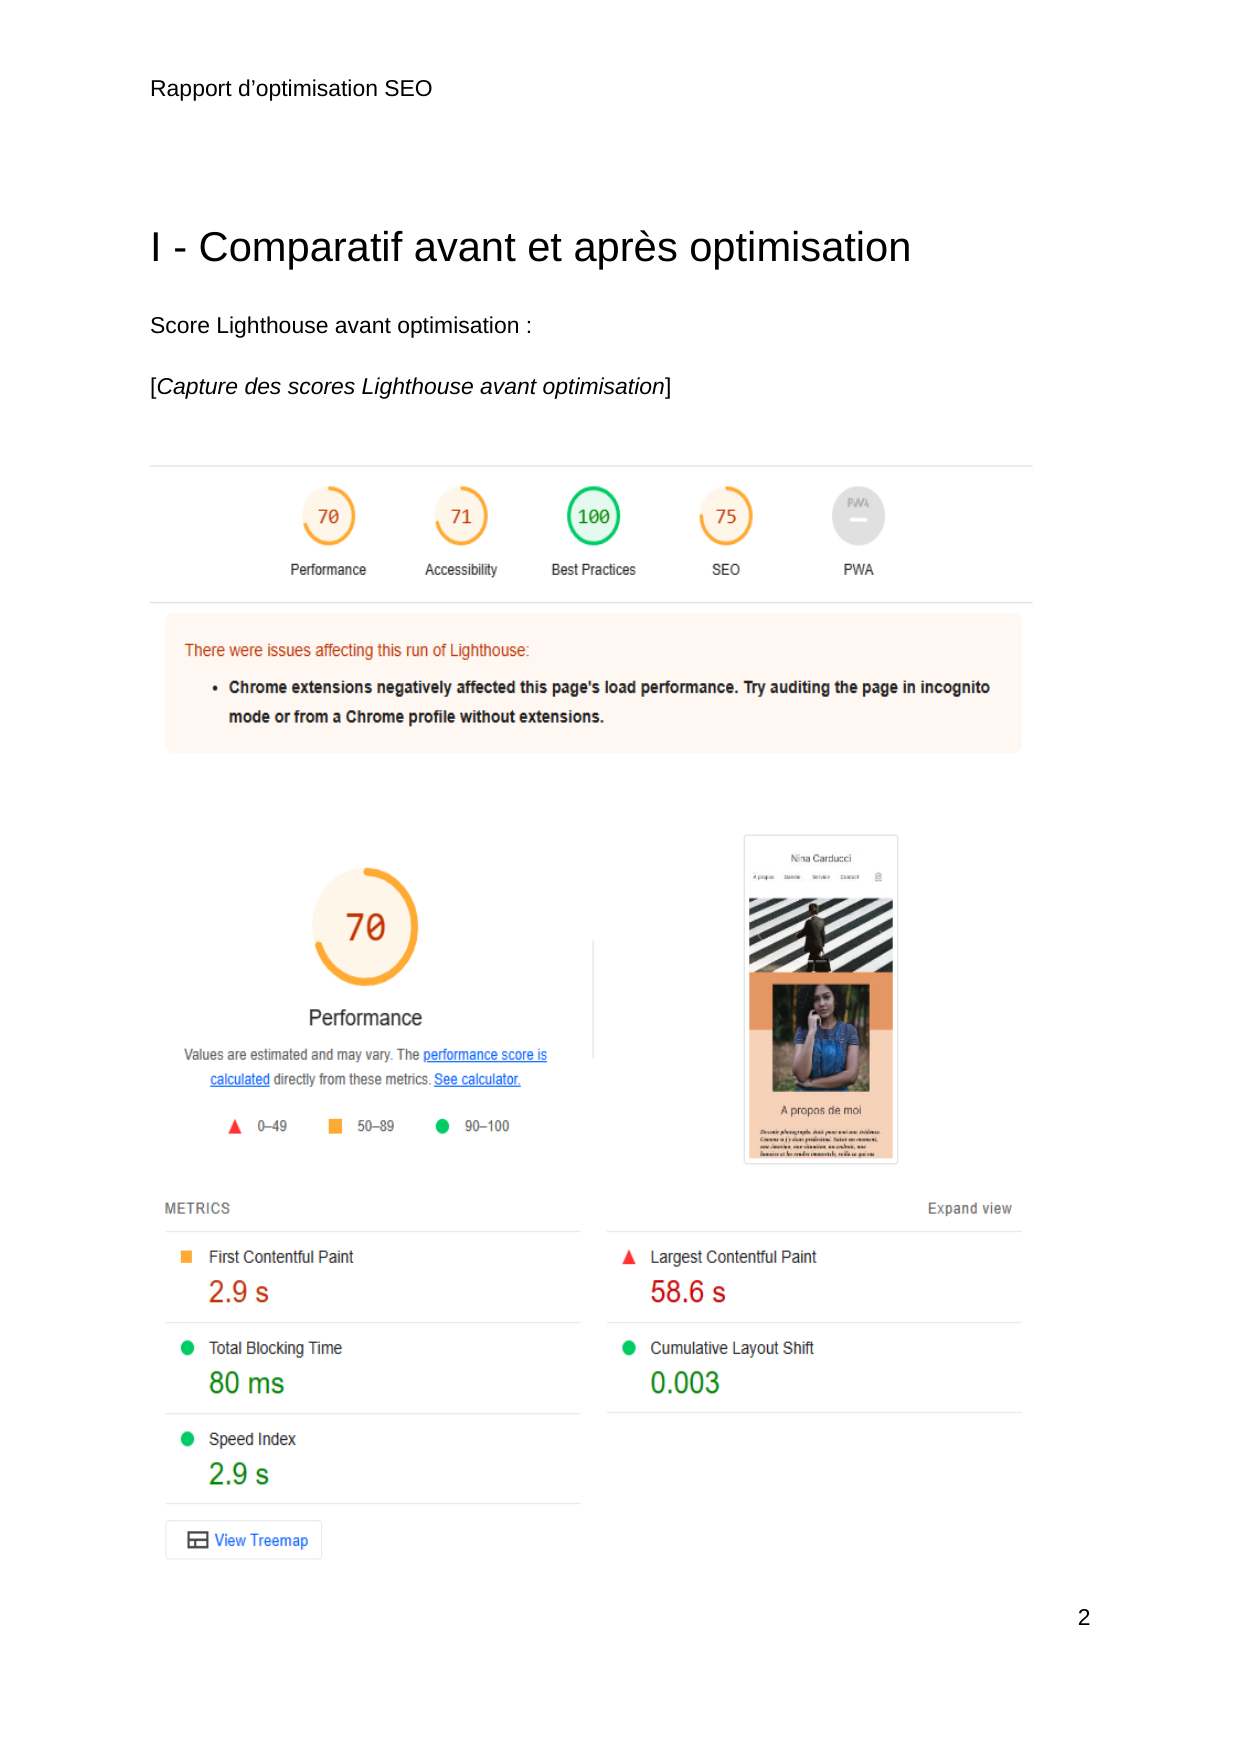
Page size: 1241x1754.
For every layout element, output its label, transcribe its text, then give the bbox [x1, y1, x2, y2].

text [Capture des scores Lighthouse avant optimisation] [150, 373, 1090, 399]
subtitle I - Comparatif avant et après optimisation [150, 222, 1090, 270]
text Score Lighthouse avant optimisation : [150, 312, 1090, 339]
